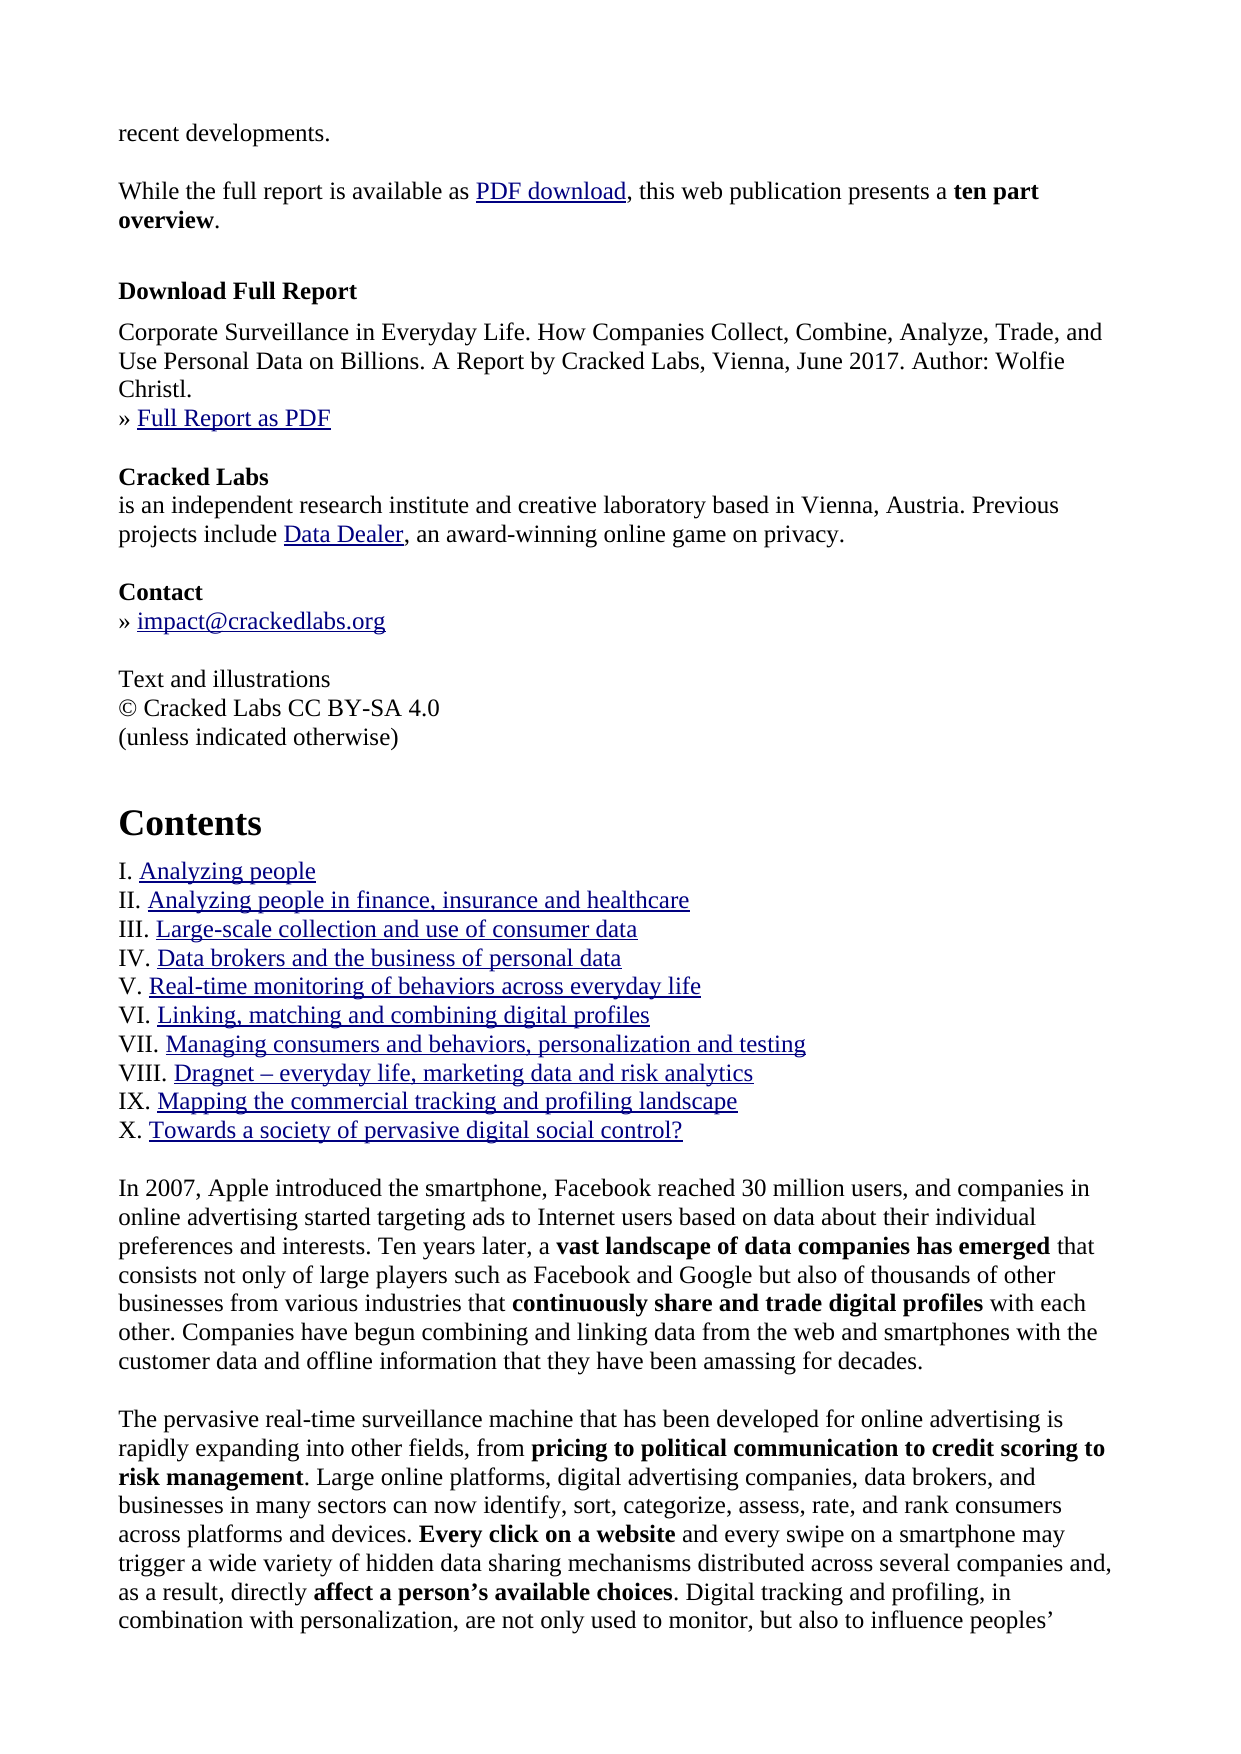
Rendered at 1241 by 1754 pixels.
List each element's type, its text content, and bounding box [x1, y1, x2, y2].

subtitle Contents [118, 801, 1122, 844]
text I. Analyzing people II. Analyzing people in finance, insurance and healthcare III. Large-scale collection and use of consumer data IV. Data brokers and the business of personal data V. Real-time monitoring of behaviors across everyday life VI. Linking, matching and combining digital profiles VII. Managing consumers and behaviors, personalization and testing VIII. Dragnet – everyday life, marketing data and risk analytics IX. Mapping the commercial tracking and profiling landscape X. Towards a society of pervasive digital social control? [118, 856, 1122, 1144]
text Text and illustrations © Cracked Labs CC BY-SA 4.0 (unless indicated otherwise) [118, 664, 1122, 751]
text recent developments. [118, 118, 1122, 147]
text Corporate Surveillance in Everyday Life. How Companies Collect, Combine, Analyze, Trade, and Use Personal Data on Billions. A Report by Cracked Labs, Vienna, June 2017. Author: Wolfie Christl. » Full Report as PDF [118, 317, 1122, 432]
text In 2007, Apple introduced the smartphone, Facebook reached 30 million users, and companies in online advertising started targeting ads to Internet users based on data about their individual preferences and interests. Ten years later, a vast landscape of data companies has emerged that consists not only of large players such as Facebook and Google but also of thousands of other businesses from various industries that continuously share and trade digital profiles with each other. Companies have begun combining and linking data from the web and smartphones with the customer data and offline information that they have been amassing for decades. [118, 1173, 1122, 1375]
text The pervasive real-time surveillance machine that has been developed for online advertising is rapidly expanding into other fields, from pricing to political communication to credit scoring to risk management. Large online platforms, digital advertising companies, data brokers, and businesses in many sectors can now identify, sort, categorize, assess, rate, and rank consumers across platforms and devices. Every click on a website and every swipe on a smartphone may trigger a wide variety of hidden data sharing mechanisms distributed across several companies and, as a result, directly affect a person’s available choices. Digital tracking and profiling, in combination with personalization, are not only used to monitor, but also to influence peoples’ [118, 1404, 1122, 1634]
text While the full report is available as PDF download, this web publication presents a ten part overview. [118, 176, 1122, 234]
text Cracked Labs is an independent research institute and creative laboratory based in Vienna, Austria. Previous projects include Data Dealer, an award-winning online game on privacy. [118, 462, 1122, 548]
text Contact » impact@crackedlabs.org [118, 577, 1122, 635]
subtitle Download Full Report [118, 276, 1122, 304]
